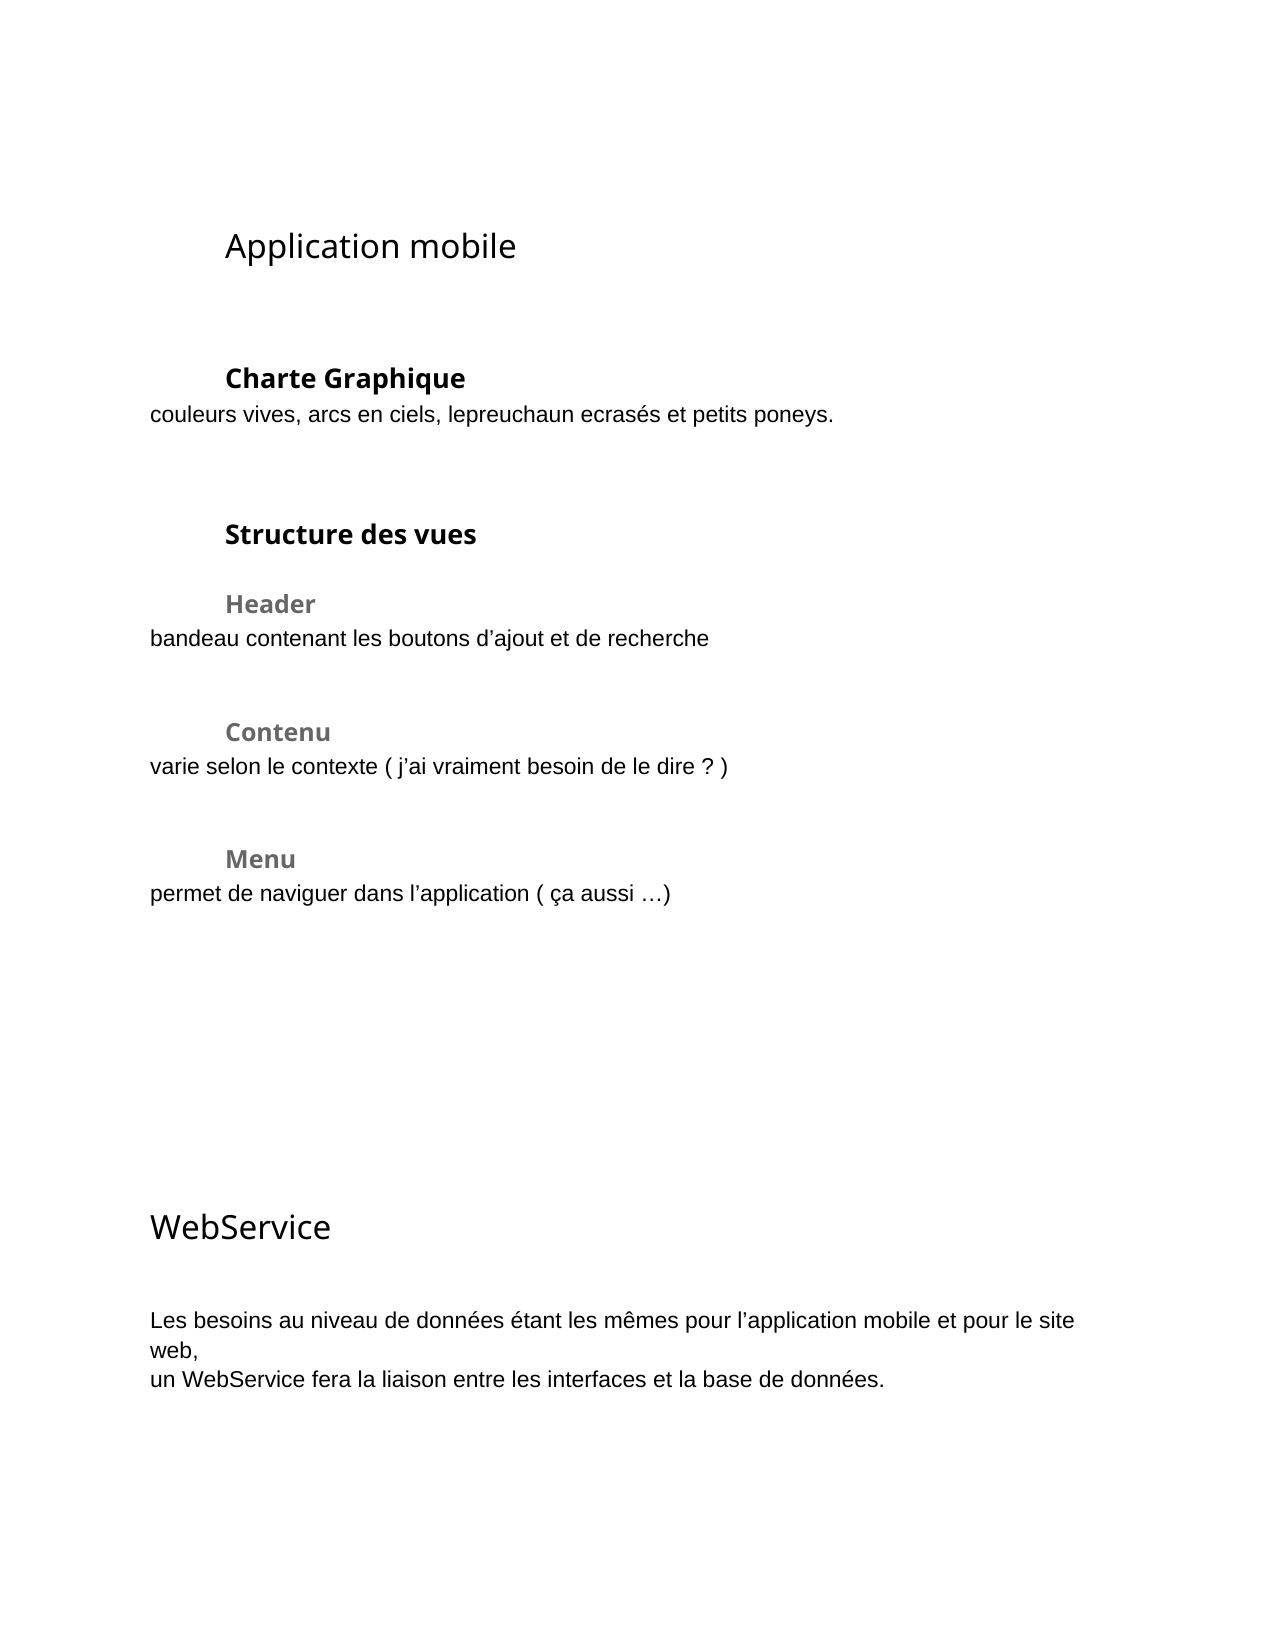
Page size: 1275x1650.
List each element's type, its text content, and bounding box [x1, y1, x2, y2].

subtitle Structure des vues [150, 515, 1125, 552]
text Menu [150, 841, 1125, 876]
text Les besoins au niveau de données étant les mêmes pour l’application mobile et pour le site web, [150, 1308, 1125, 1363]
text Header [150, 587, 1125, 621]
text un WebService fera la liaison entre les interfaces et la base de données. [150, 1367, 1125, 1392]
text couleurs vives, arcs en ciels, lepreuchaun ecrasés et petits poneys. [150, 402, 1125, 427]
text varie selon le contexte ( j’ai vraiment besoin de le dire ? ) [150, 753, 1125, 779]
text Contenu [150, 714, 1125, 748]
text permet de naviguer dans l’application ( ça aussi …) [150, 881, 1125, 906]
subtitle Application mobile [150, 223, 1125, 268]
text WebService [150, 1204, 1125, 1249]
text bandeau contenant les boutons d’ajout et de recherche [150, 626, 1125, 652]
subtitle Charte Graphique [150, 359, 1125, 396]
